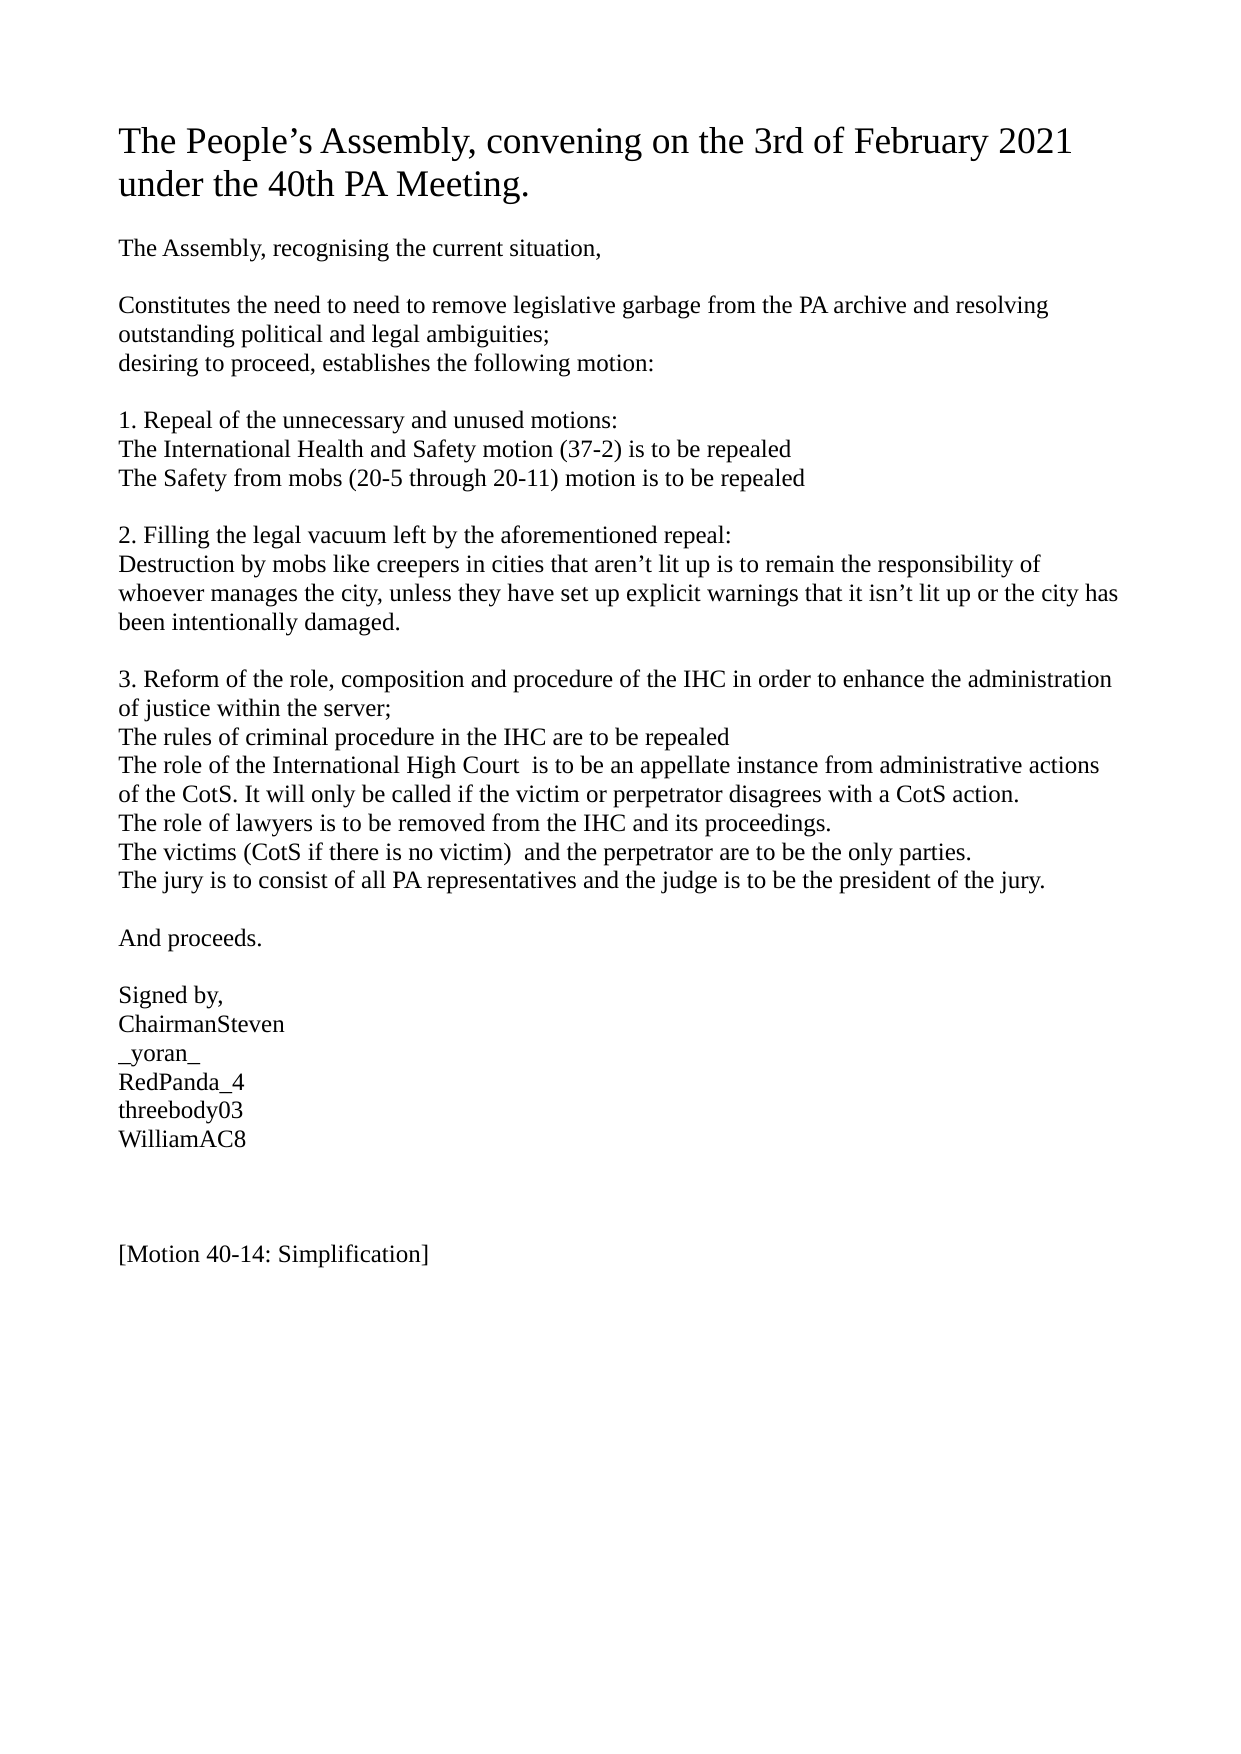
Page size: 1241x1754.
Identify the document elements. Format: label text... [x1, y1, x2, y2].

text Destruction by mobs like creepers in cities that aren’t lit up is to remain the responsibility of whoever manages the city, unless they have set up explicit warnings that it isn’t lit up or the city has been intentionally damaged. [118, 549, 1122, 636]
text ChairmanSteven [118, 1009, 1122, 1038]
text Signed by, [118, 981, 1122, 1009]
text The victims (CotS if there is no victim) and the perpetrator are to be the only parties. [118, 837, 1122, 866]
text desiring to proceed, establishes the following motion: [118, 348, 1122, 377]
text WilliamAC8 [118, 1124, 1122, 1153]
text The rules of criminal procedure in the IHC are to be repealed [118, 722, 1122, 751]
text 2. Filling the legal vacuum left by the aforementioned repeal: [118, 521, 1122, 549]
text _yoran_ [118, 1038, 1122, 1067]
text The jury is to consist of all PA representatives and the judge is to be the president of the jury. [118, 866, 1122, 894]
text threebody03 [118, 1096, 1122, 1124]
text The role of the International High Court is to be an appellate instance from administrative actions of the CotS. It will only be called if the victim or perpetrator disagrees with a CotS action. [118, 751, 1122, 808]
text 3. Reform of the role, composition and procedure of the IHC in order to enhance the administration of justice within the server; [118, 664, 1122, 722]
text And proceeds. [118, 923, 1122, 952]
text The role of lawyers is to be removed from the IHC and its proceedings. [118, 808, 1122, 837]
text [Motion 40-14: Simplification] [118, 1239, 1122, 1268]
text 1. Repeal of the unnecessary and unused motions: [118, 406, 1122, 434]
text RedPanda_4 [118, 1067, 1122, 1096]
text The International Health and Safety motion (37-2) is to be repealed [118, 434, 1122, 463]
text The Safety from mobs (20-5 through 20-11) motion is to be repealed [118, 463, 1122, 492]
text The People’s Assembly, convening on the 3rd of February 2021 under the 40th PA Meeting. [118, 118, 1122, 204]
text Constitutes the need to need to remove legislative garbage from the PA archive and resolving outstanding political and legal ambiguities; [118, 291, 1122, 348]
text The Assembly, recognising the current situation, [118, 233, 1122, 262]
